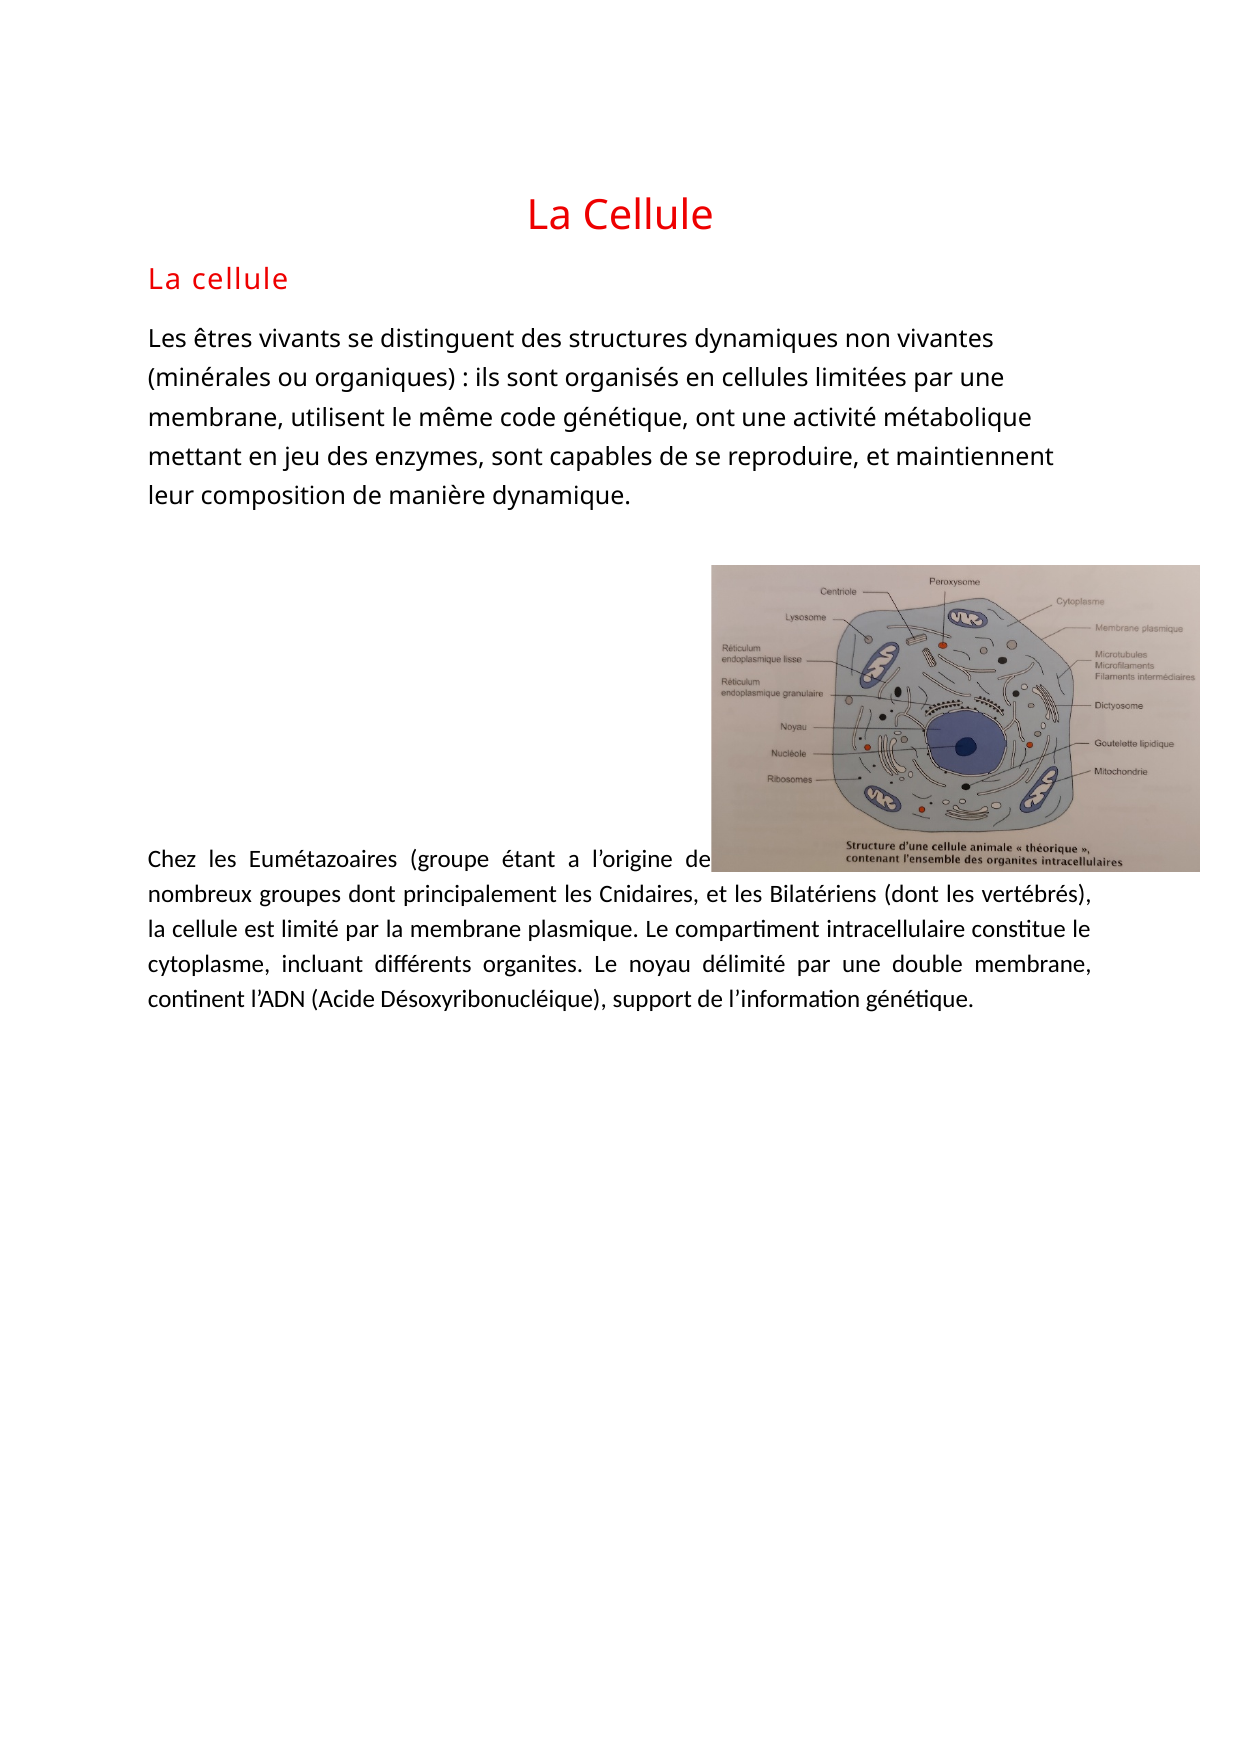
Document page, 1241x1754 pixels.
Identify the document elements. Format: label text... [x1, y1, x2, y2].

subtitle La Cellule [148, 185, 1093, 242]
text Chez les Eumétazoaires (groupe étant a l’origine de nombreux groupes dont principalement les Cnidaires, et les Bilatériens (dont les vertébrés), la cellule est limité par la membrane plasmique. Le compartiment intracellulaire constitue le cytoplasme, incluant différents organites. Le noyau délimité par une double membrane, continent l’ADN (Acide Désoxyribonucléique), support de l’information génétique. [148, 843, 1093, 1014]
text La cellule [148, 259, 1093, 298]
text Les êtres vivants se distinguent des structures dynamiques non vivantes (minérales ou organiques) : ils sont organisés en cellules limitées par une membrane, utilisent le même code génétique, ont une activité métabolique mettant en jeu des enzymes, sont capables de se reproduire, et maintiennent leur composition de manière dynamique. [148, 321, 1093, 512]
